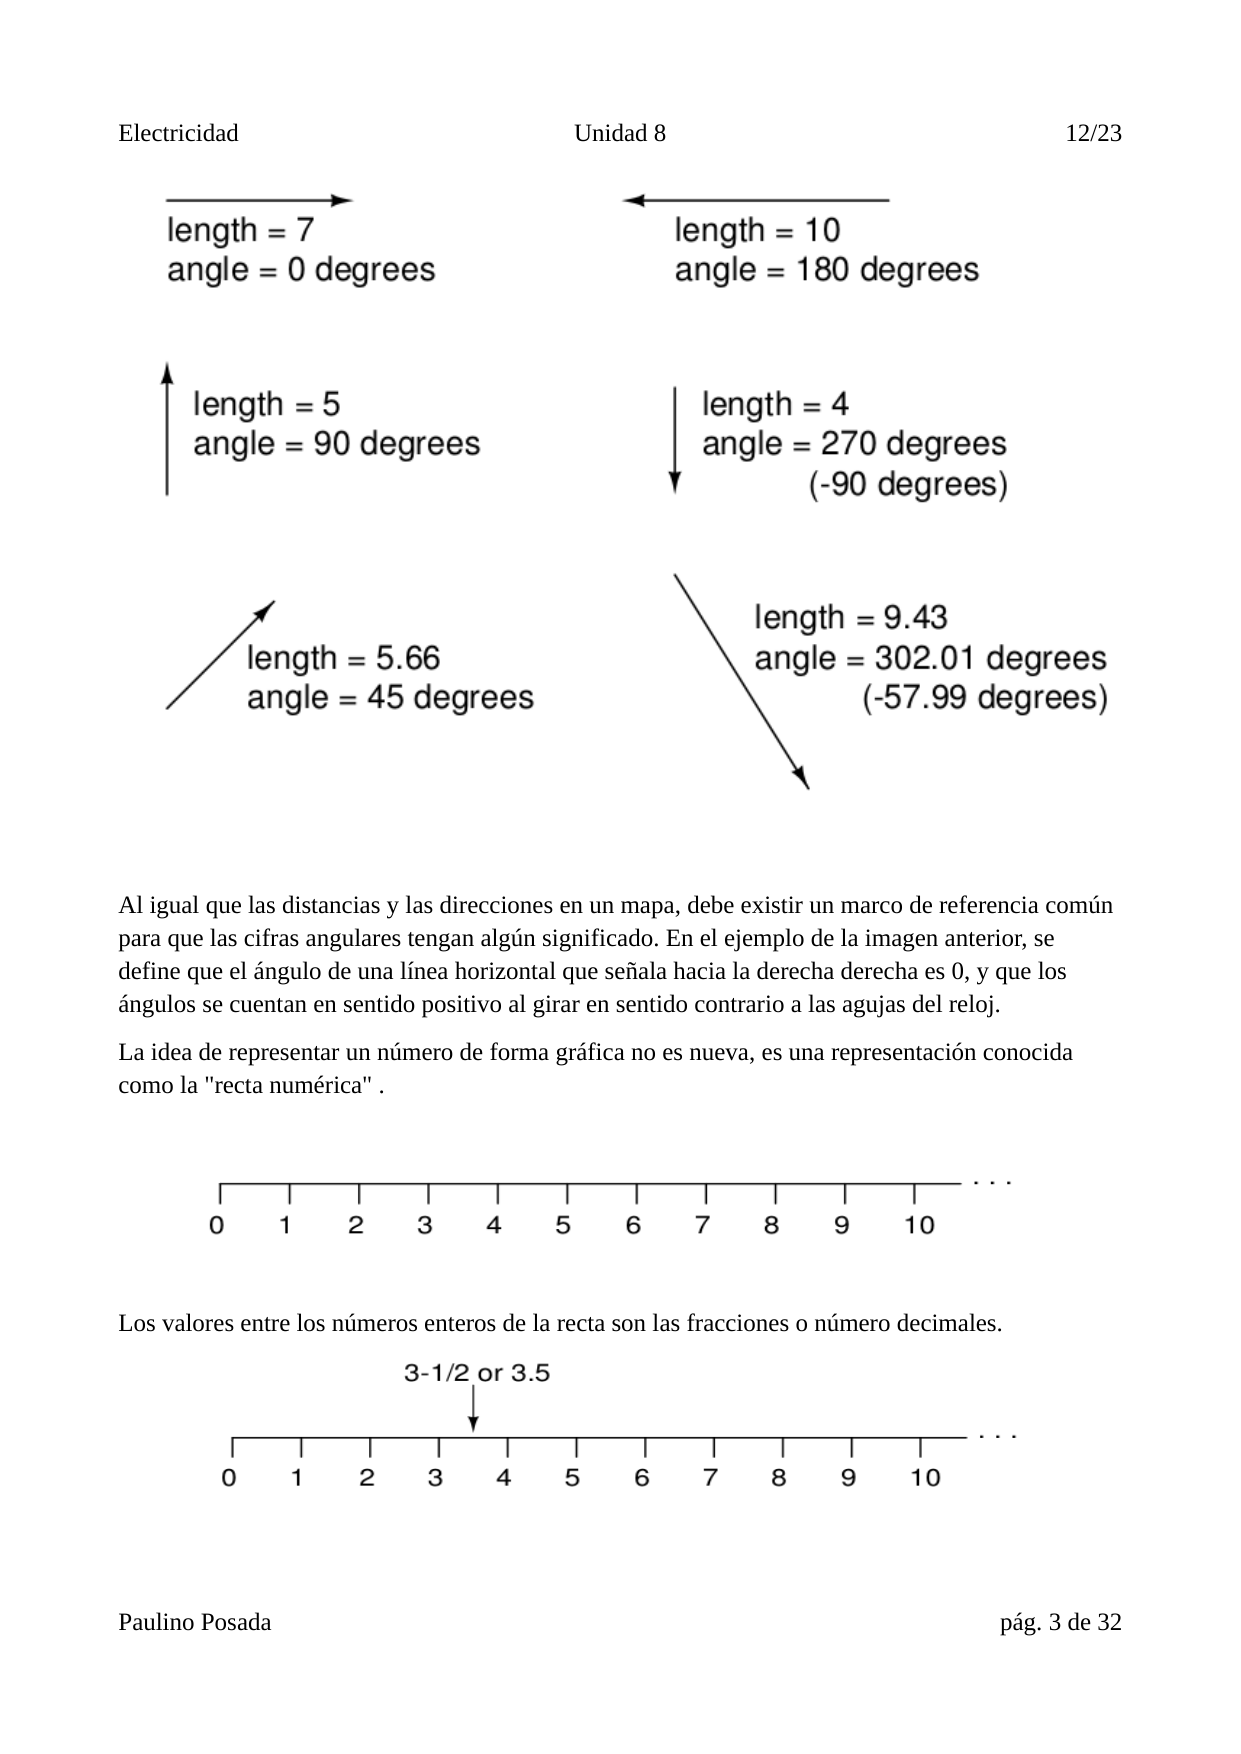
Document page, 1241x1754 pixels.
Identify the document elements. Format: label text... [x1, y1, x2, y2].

picture [196, 1165, 1045, 1243]
picture [210, 1355, 1030, 1495]
text Al igual que las distancias y las direcciones en un mapa, debe existir un marco de referencia común para que las cifras angulares tengan algún significado. En el ejemplo de la imagen anterior, se define que el ángulo de una línea horizontal que señala hacia la derecha derecha es 0, y que los ángulos se cuentan en sentido positivo al girar en sentido contrario a las agujas del reloj. [118, 890, 1122, 1018]
text Los valores entre los números enteros de la recta son las fracciones o número decimales. [118, 1308, 1122, 1337]
text La idea de representar un número de forma gráfica no es nueva, es una representación conocida como la "recta numérica" . [118, 1037, 1122, 1099]
picture [118, 176, 1123, 804]
